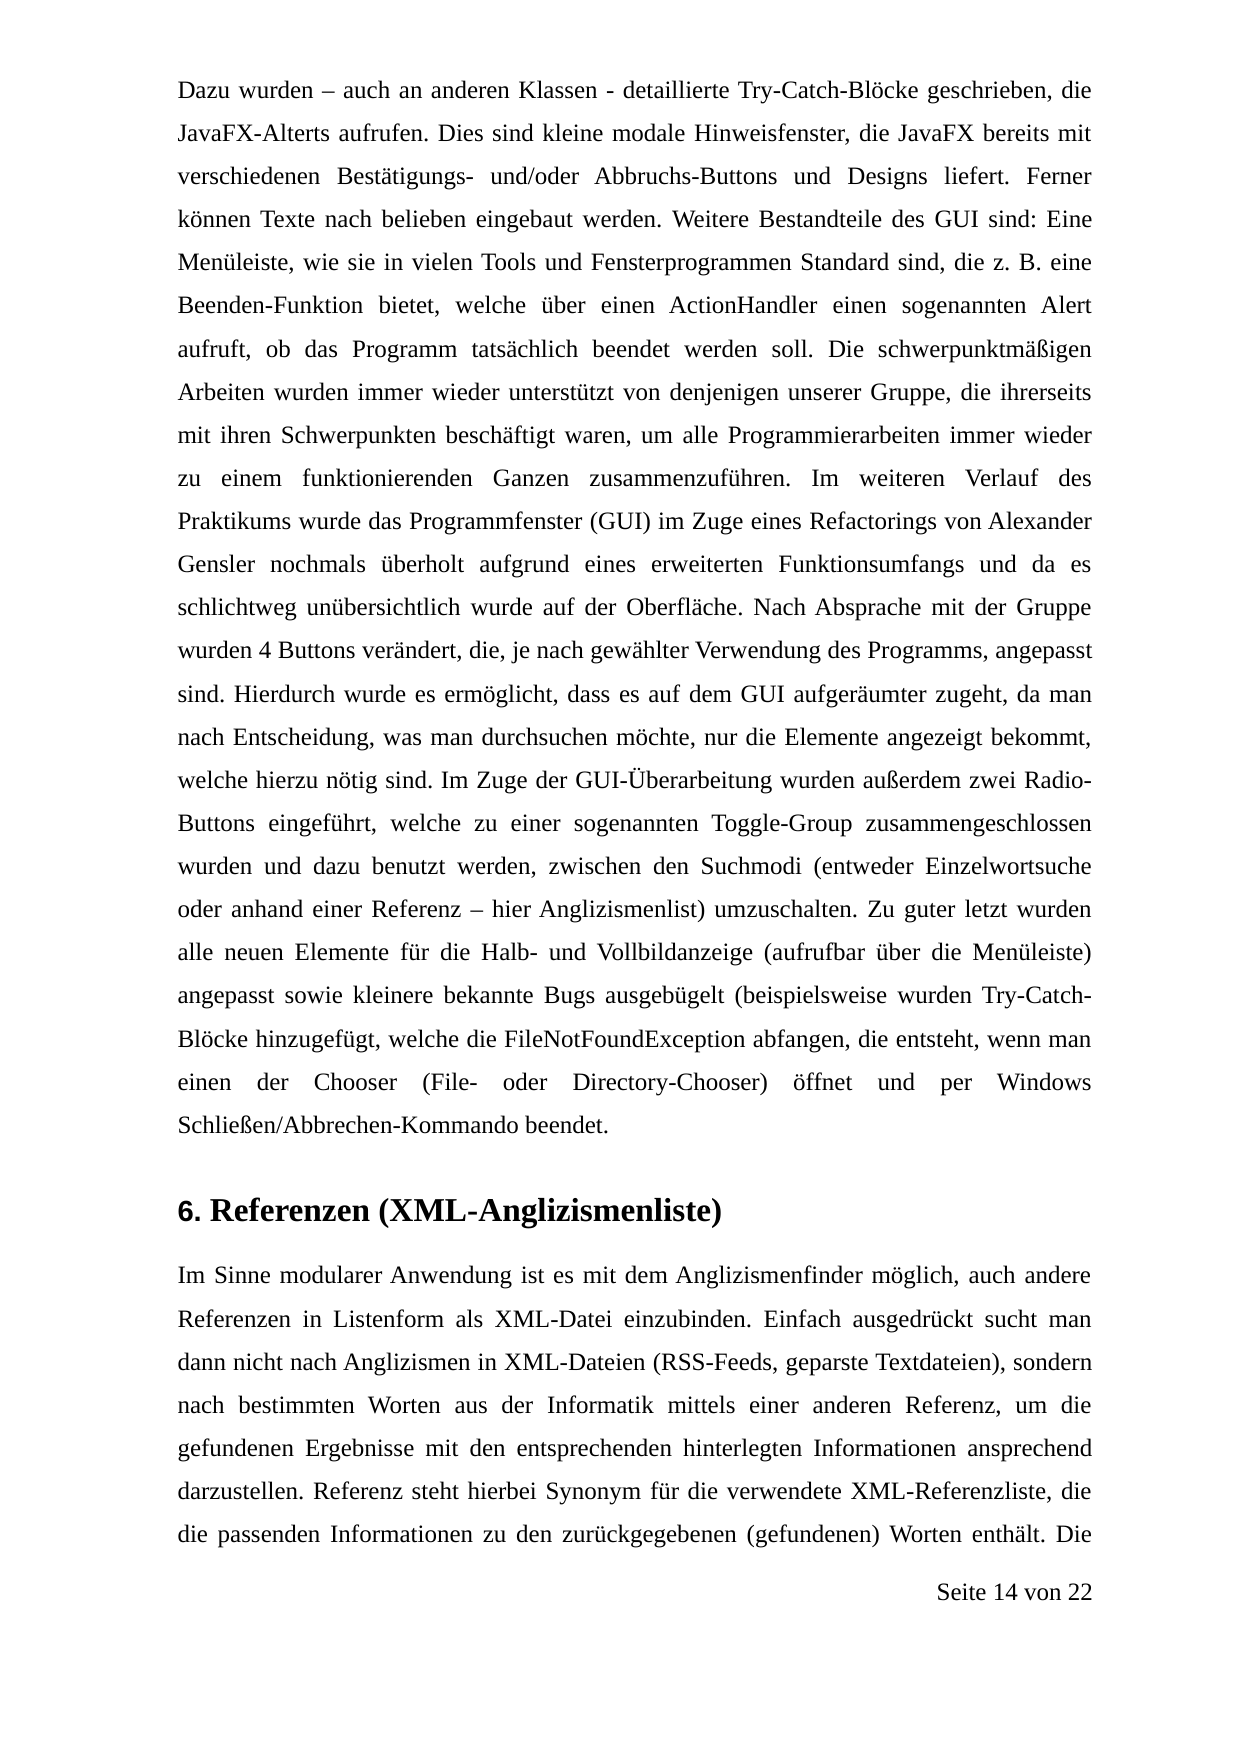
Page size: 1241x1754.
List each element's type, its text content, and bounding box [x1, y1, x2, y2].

text Dazu wurden – auch an anderen Klassen - detaillierte Try-Catch-Blöcke geschrieben, die JavaFX-Alterts aufrufen. Dies sind kleine modale Hinweisfenster, die JavaFX bereits mit verschiedenen Bestätigungs- und/oder Abbruchs-Buttons und Designs liefert. Ferner können Texte nach belieben eingebaut werden. Weitere Bestandteile des GUI sind: Eine Menüleiste, wie sie in vielen Tools und Fensterprogrammen Standard sind, die z. B. eine Beenden-Funktion bietet, welche über einen ActionHandler einen sogenannten Alert aufruft, ob das Programm tatsächlich beendet werden soll. Die schwerpunktmäßigen Arbeiten wurden immer wieder unterstützt von denjenigen unserer Gruppe, die ihrerseits mit ihren Schwerpunkten beschäftigt waren, um alle Programmierarbeiten immer wieder zu einem funktionierenden Ganzen zusammenzuführen. Im weiteren Verlauf des Praktikums wurde das Programmfenster (GUI) im Zuge eines Refactorings von Alexander Gensler nochmals überholt aufgrund eines erweiterten Funktionsumfangs und da es schlichtweg unübersichtlich wurde auf der Oberfläche. Nach Absprache mit der Gruppe wurden 4 Buttons verändert, die, je nach gewählter Verwendung des Programms, angepasst sind. Hierdurch wurde es ermöglicht, dass es auf dem GUI aufgeräumter zugeht, da man nach Entscheidung, was man durchsuchen möchte, nur die Elemente angezeigt bekommt, welche hierzu nötig sind. Im Zuge der GUI-Überarbeitung wurden außerdem zwei Radio-Buttons eingeführt, welche zu einer sogenannten Toggle-Group zusammengeschlossen wurden und dazu benutzt werden, zwischen den Suchmodi (entweder Einzelwortsuche oder anhand einer Referenz – hier Anglizismenlist) umzuschalten. Zu guter letzt wurden alle neuen Elemente für die Halb- und Vollbildanzeige (aufrufbar über die Menüleiste) angepasst sowie kleinere bekannte Bugs ausgebügelt (beispielsweise wurden Try-Catch-Blöcke hinzugefügt, welche die FileNotFoundException abfangen, die entsteht, wenn man einen der Chooser (File- oder Directory-Chooser) öffnet und per Windows Schließen/Abbrechen-Kommando beendet. [177, 75, 1093, 1139]
subtitle Referenzen (XML-Anglizismenliste) [177, 1191, 1093, 1229]
text Im Sinne modularer Anwendung ist es mit dem Anglizismenfinder möglich, auch andere Referenzen in Listenform als XML-Datei einzubinden. Einfach ausgedrückt sucht man dann nicht nach Anglizismen in XML-Dateien (RSS-Feeds, geparste Textdateien), sondern nach bestimmten Worten aus der Informatik mittels einer anderen Referenz, um die gefundenen Ergebnisse mit den entsprechenden hinterlegten Informationen ansprechend darzustellen. Referenz steht hierbei Synonym für die verwendete XML-Referenzliste, die die passenden Informationen zu den zurückgegebenen (gefundenen) Worten enthält. Die [177, 1261, 1093, 1548]
